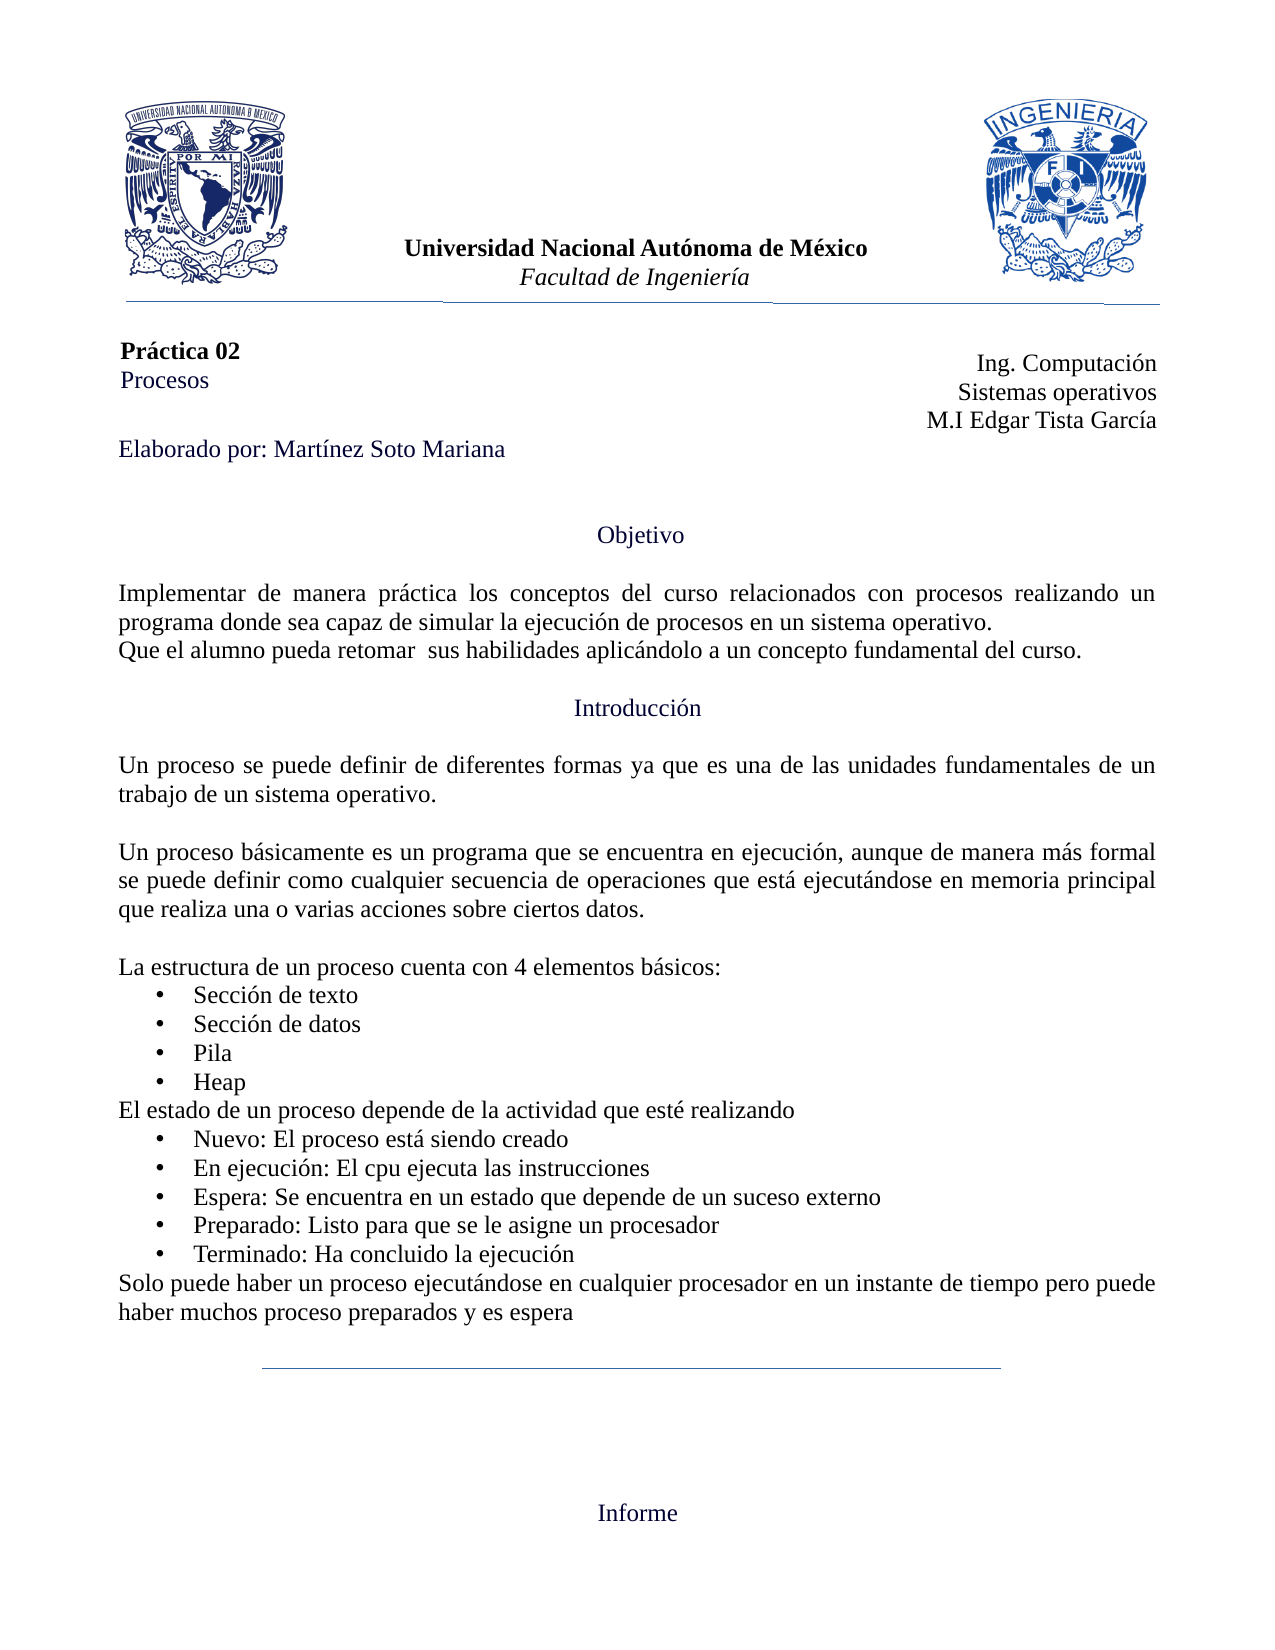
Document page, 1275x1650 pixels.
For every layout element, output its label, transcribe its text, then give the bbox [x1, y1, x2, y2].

text M.I Edgar Tista García [118, 406, 1157, 434]
text Objetivo [118, 521, 1157, 549]
text Solo puede haber un proceso ejecutándose en cualquier procesador en un instante de tiempo pero puede haber muchos proceso preparados y es espera [118, 1268, 1157, 1326]
list Heap [156, 1067, 1157, 1096]
list Preparado: Listo para que se le asigne un procesador [156, 1211, 1157, 1239]
text La estructura de un proceso cuenta con 4 elementos básicos: [118, 952, 1157, 981]
text Ing. Computación [118, 348, 1157, 377]
list Nuevo: El proceso está siendo creado [156, 1124, 1157, 1153]
list Pila [156, 1038, 1157, 1067]
text El estado de un proceso depende de la actividad que esté realizando [118, 1096, 1157, 1124]
text Introducción [118, 693, 1157, 722]
text Que el alumno pueda retomar sus habilidades aplicándolo a un concepto fundamental del curso. [118, 636, 1157, 664]
list Espera: Se encuentra en un estado que depende de un suceso externo [156, 1182, 1157, 1211]
list Sección de texto [156, 981, 1157, 1009]
text Informe [118, 1498, 1157, 1527]
text Universidad Nacional Autónoma de México [288, 233, 983, 262]
picture [124, 101, 288, 285]
list Sección de datos [156, 1009, 1157, 1038]
list En ejecución: El cpu ejecuta las instrucciones [156, 1153, 1157, 1182]
text Elaborado por: Martínez Soto Mariana [118, 434, 1157, 463]
text Un proceso se puede definir de diferentes formas ya que es una de las unidades fundamentales de un trabajo de un sistema operativo. [118, 751, 1157, 808]
picture [983, 99, 1148, 282]
text Implementar de manera práctica los conceptos del curso relacionados con procesos realizando un programa donde sea capaz de simular la ejecución de procesos en un sistema operativo. [118, 578, 1157, 636]
list Terminado: Ha concluido la ejecución [156, 1239, 1157, 1268]
text Facultad de Ingeniería [118, 262, 1157, 291]
text Un proceso básicamente es un programa que se encuentra en ejecución, aunque de manera más formal se puede definir como cualquier secuencia de operaciones que está ejecutándose en memoria principal que realiza una o varias acciones sobre ciertos datos. [118, 837, 1157, 923]
text Sistemas operativos [118, 377, 1157, 406]
